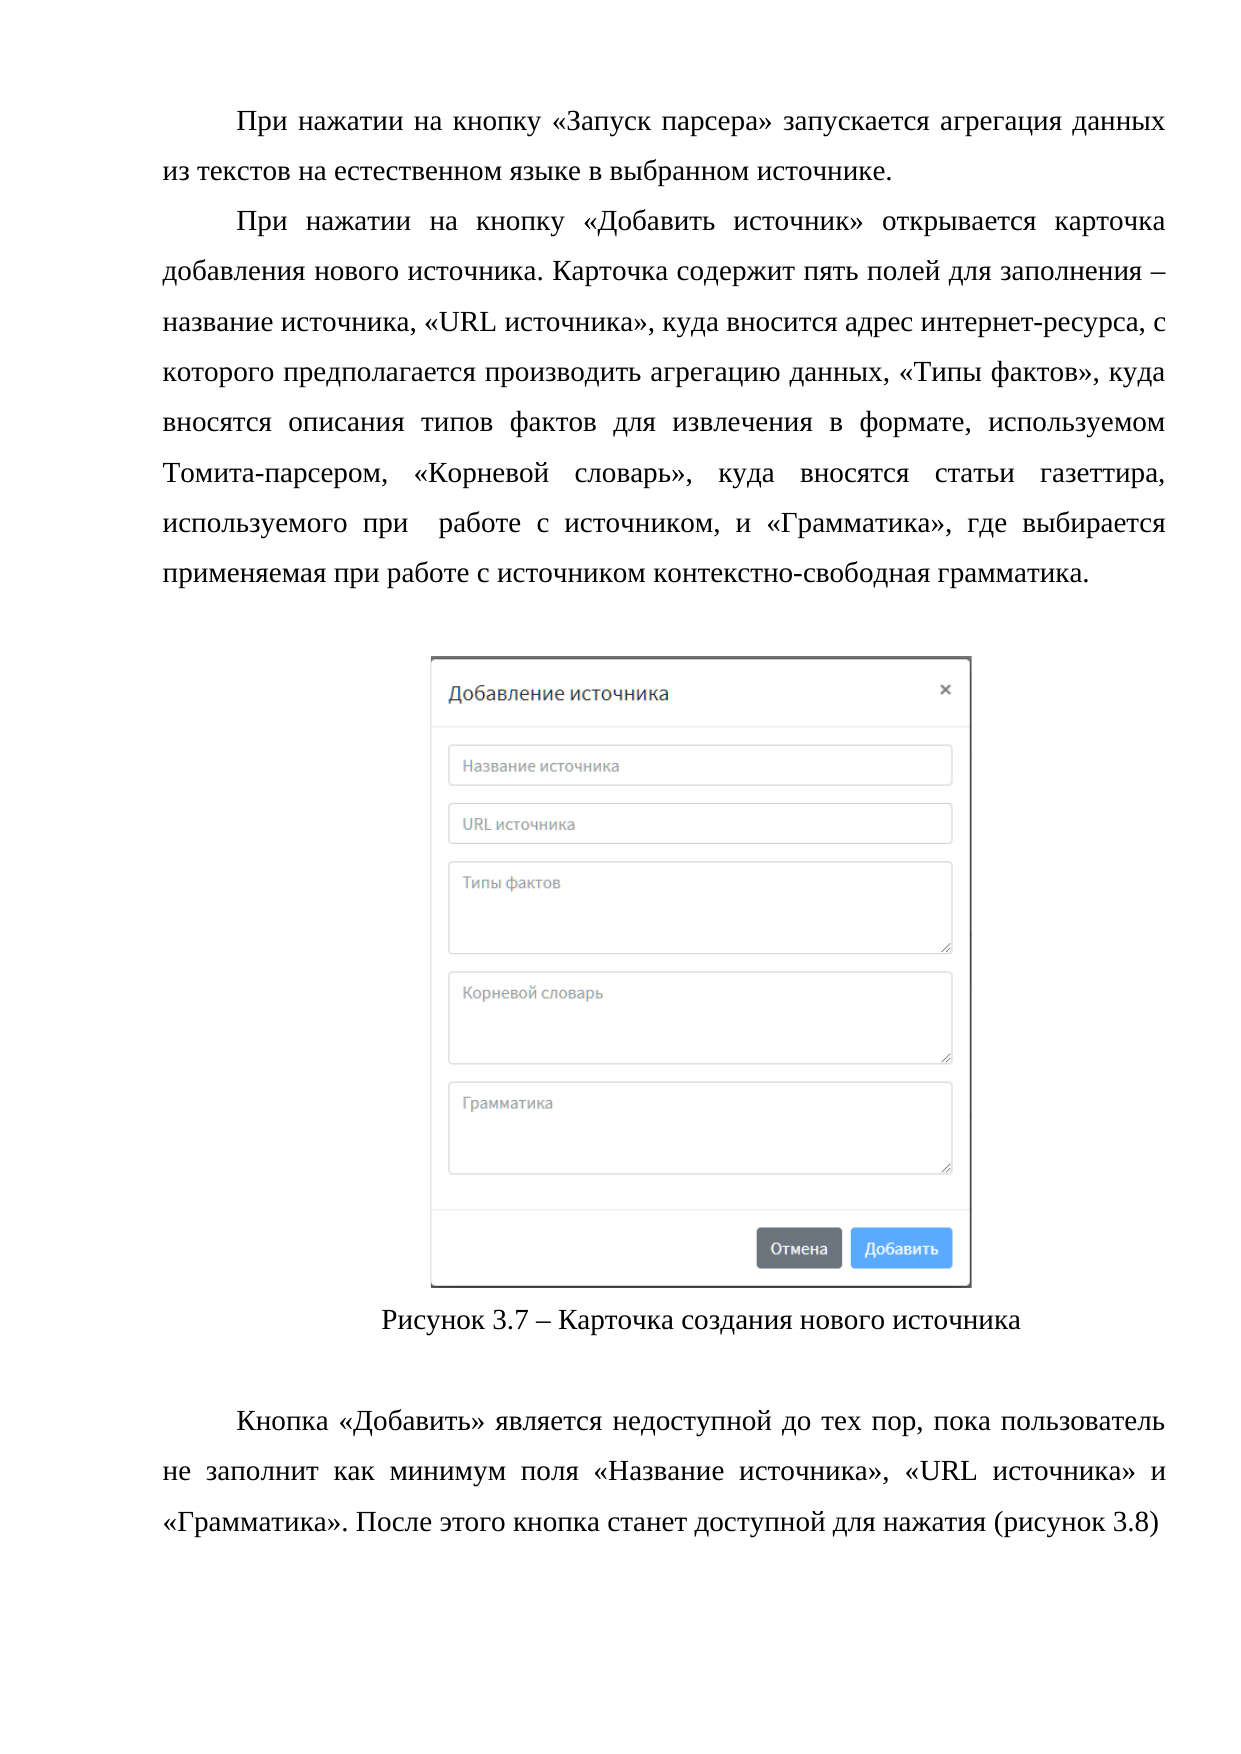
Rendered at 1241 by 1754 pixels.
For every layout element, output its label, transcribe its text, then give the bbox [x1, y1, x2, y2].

text При нажатии на кнопку «Добавить источник» открывается карточка добавления нового источника. Карточка содержит пять полей для заполнения – название источника, «URL источника», куда вносится адрес интернет-ресурса, с которого предполагается производить агрегацию данных, «Типы фактов», куда вносятся описания типов фактов для извлечения в формате, используемом Томита-парсером, «Корневой словарь», куда вносятся статьи газеттира, используемого при работе с источником, и «Грамматика», где выбирается применяемая при работе с источником контекстно-свободная грамматика. [162, 203, 1166, 589]
text Кнопка «Добавить» является недоступной до тех пор, пока пользователь не заполнит как минимум поля «Название источника», «URL источника» и «Грамматика». После этого кнопка станет доступной для нажатия (рисунок 3.8) [162, 1403, 1166, 1537]
text При нажатии на кнопку «Запуск парсера» запускается агрегация данных из текстов на естественном языке в выбранном источнике. [162, 103, 1166, 186]
text Рисунок 3.7 – Карточка создания нового источника [162, 1302, 1166, 1336]
picture [430, 656, 972, 1288]
